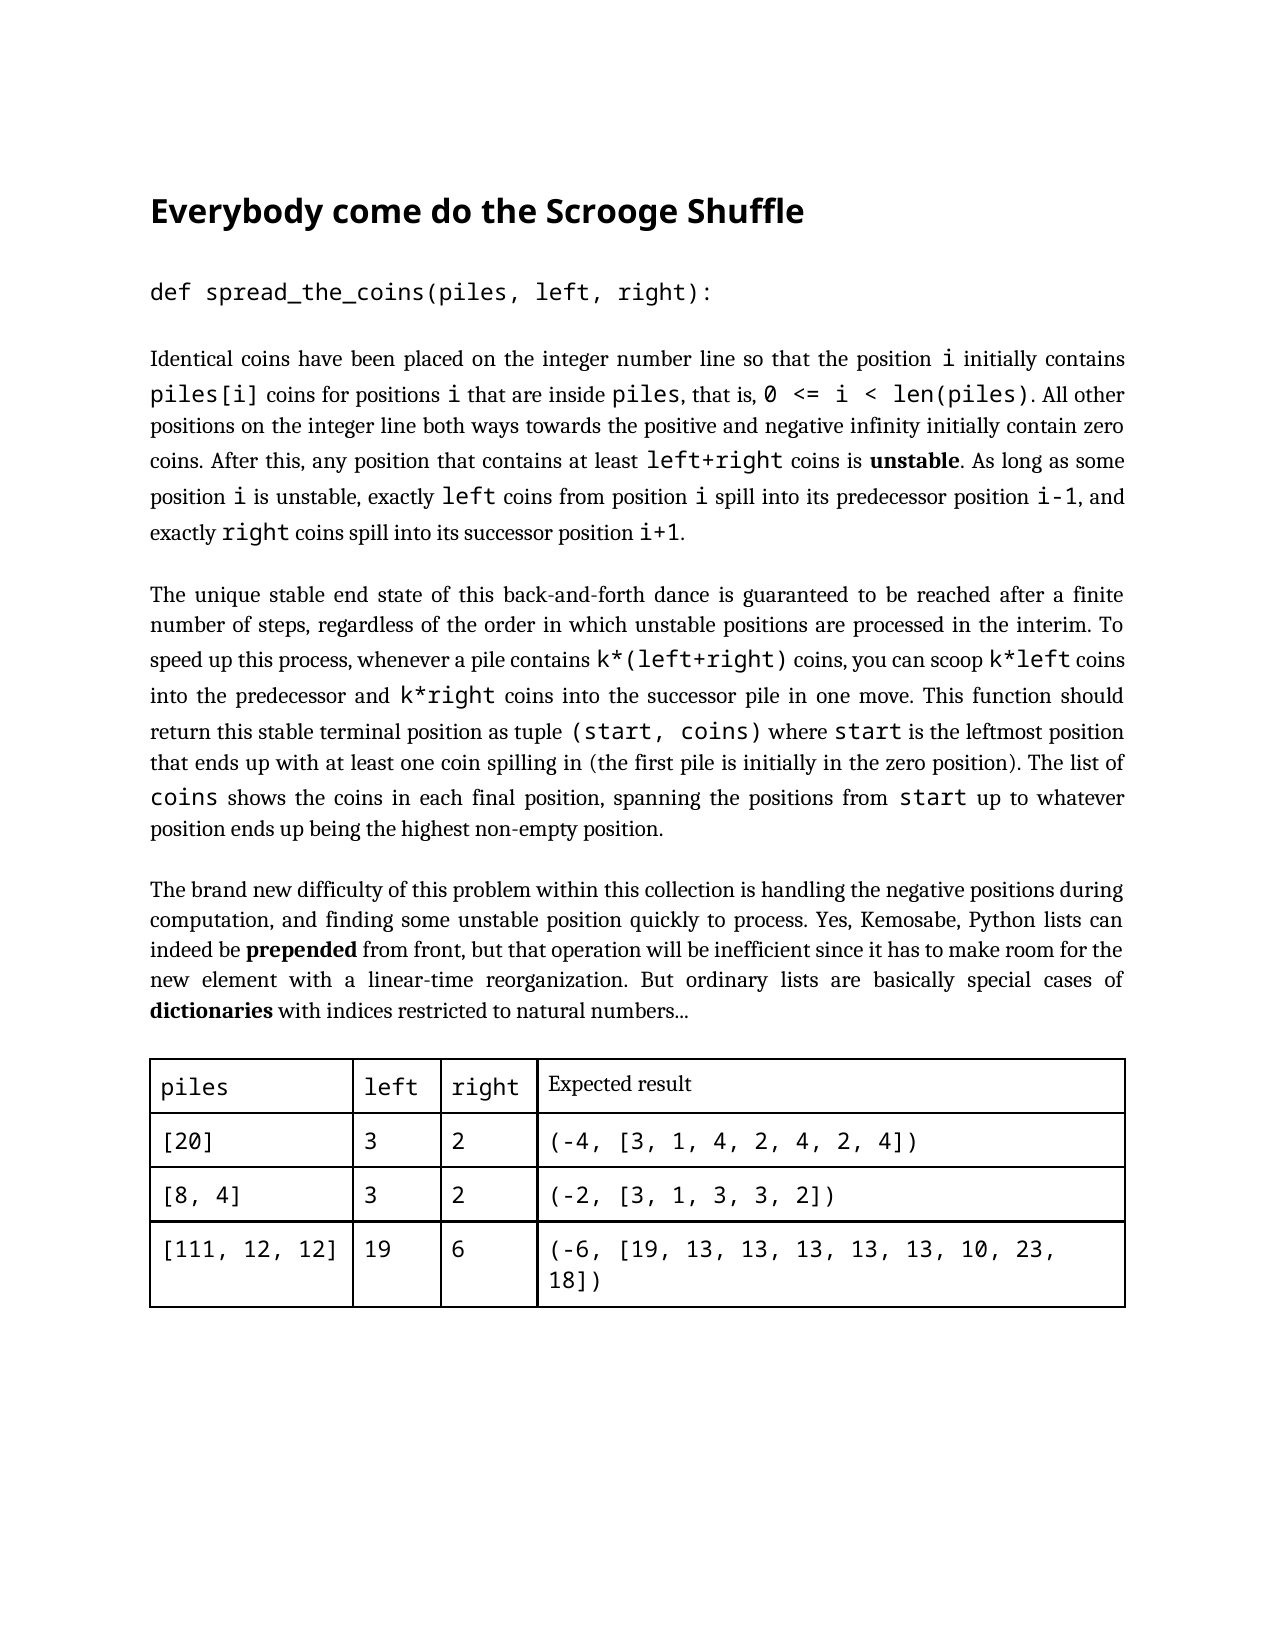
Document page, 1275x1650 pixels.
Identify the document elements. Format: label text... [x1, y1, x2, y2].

table_header piles [151, 1060, 352, 1112]
table_header left [354, 1060, 440, 1112]
table_cell 2 [442, 1114, 536, 1166]
table_cell [8, 4] [151, 1168, 352, 1220]
table_cell 19 [354, 1223, 440, 1306]
table_cell (-6, [19, 13, 13, 13, 13, 13, 10, 23, 18]) [539, 1223, 1124, 1306]
table_cell 3 [354, 1114, 440, 1166]
table_cell 2 [442, 1168, 536, 1220]
text The brand new difficulty of this problem within this collection is handling the negative positions during computation, and finding some unstable position quickly to process. Yes, Kemosabe, Python lists can indeed be prepended from front, but that operation will be inefficient since it has to make room for the new element with a linear-time reorganization. But ordinary lists are basically special cases of dictionaries with indices restricted to natural numbers... [150, 877, 1125, 1024]
text def spread_the_coins(piles, left, right): [150, 276, 1125, 307]
table_cell 3 [354, 1168, 440, 1220]
table_cell [111, 12, 12] [151, 1223, 352, 1306]
subtitle Everybody come do the Scrooge Shuffle [150, 187, 1125, 233]
table_cell (-2, [3, 1, 3, 3, 2]) [539, 1168, 1124, 1220]
text Identical coins have been placed on the integer number line so that the position i initially contains piles[i] coins for positions i that are inside piles, that is, 0 <= i < len(piles). All other positions on the integer line both ways towards the positive and negative infinity initially contain zero coins. After this, any position that contains at least left+right coins is unstable. As long as some position i is unstable, exactly left coins from position i spill into its predecessor position i-1, and exactly right coins spill into its successor position i+1. [150, 342, 1125, 547]
table_cell [20] [151, 1114, 352, 1166]
table_cell (-4, [3, 1, 4, 2, 4, 2, 4]) [539, 1114, 1124, 1166]
table_cell 6 [442, 1223, 536, 1306]
table_header right [442, 1060, 536, 1112]
text The unique stable end state of this back-and-forth dance is guaranteed to be reached after a finite number of steps, regardless of the order in which unstable positions are processed in the interim. To speed up this process, whenever a pile contains k*(left+right) coins, you can scoop k*left coins into the predecessor and k*right coins into the successor pile in one move. This function should return this stable terminal position as tuple (start, coins) where start is the leftmost position that ends up with at least one coin spilling in (the first pile is initially in the zero position). The list of coins shows the coins in each final position, spanning the positions from start up to whatever position ends up being the highest non-empty position. [150, 582, 1125, 843]
table_header Expected result [539, 1060, 1124, 1112]
